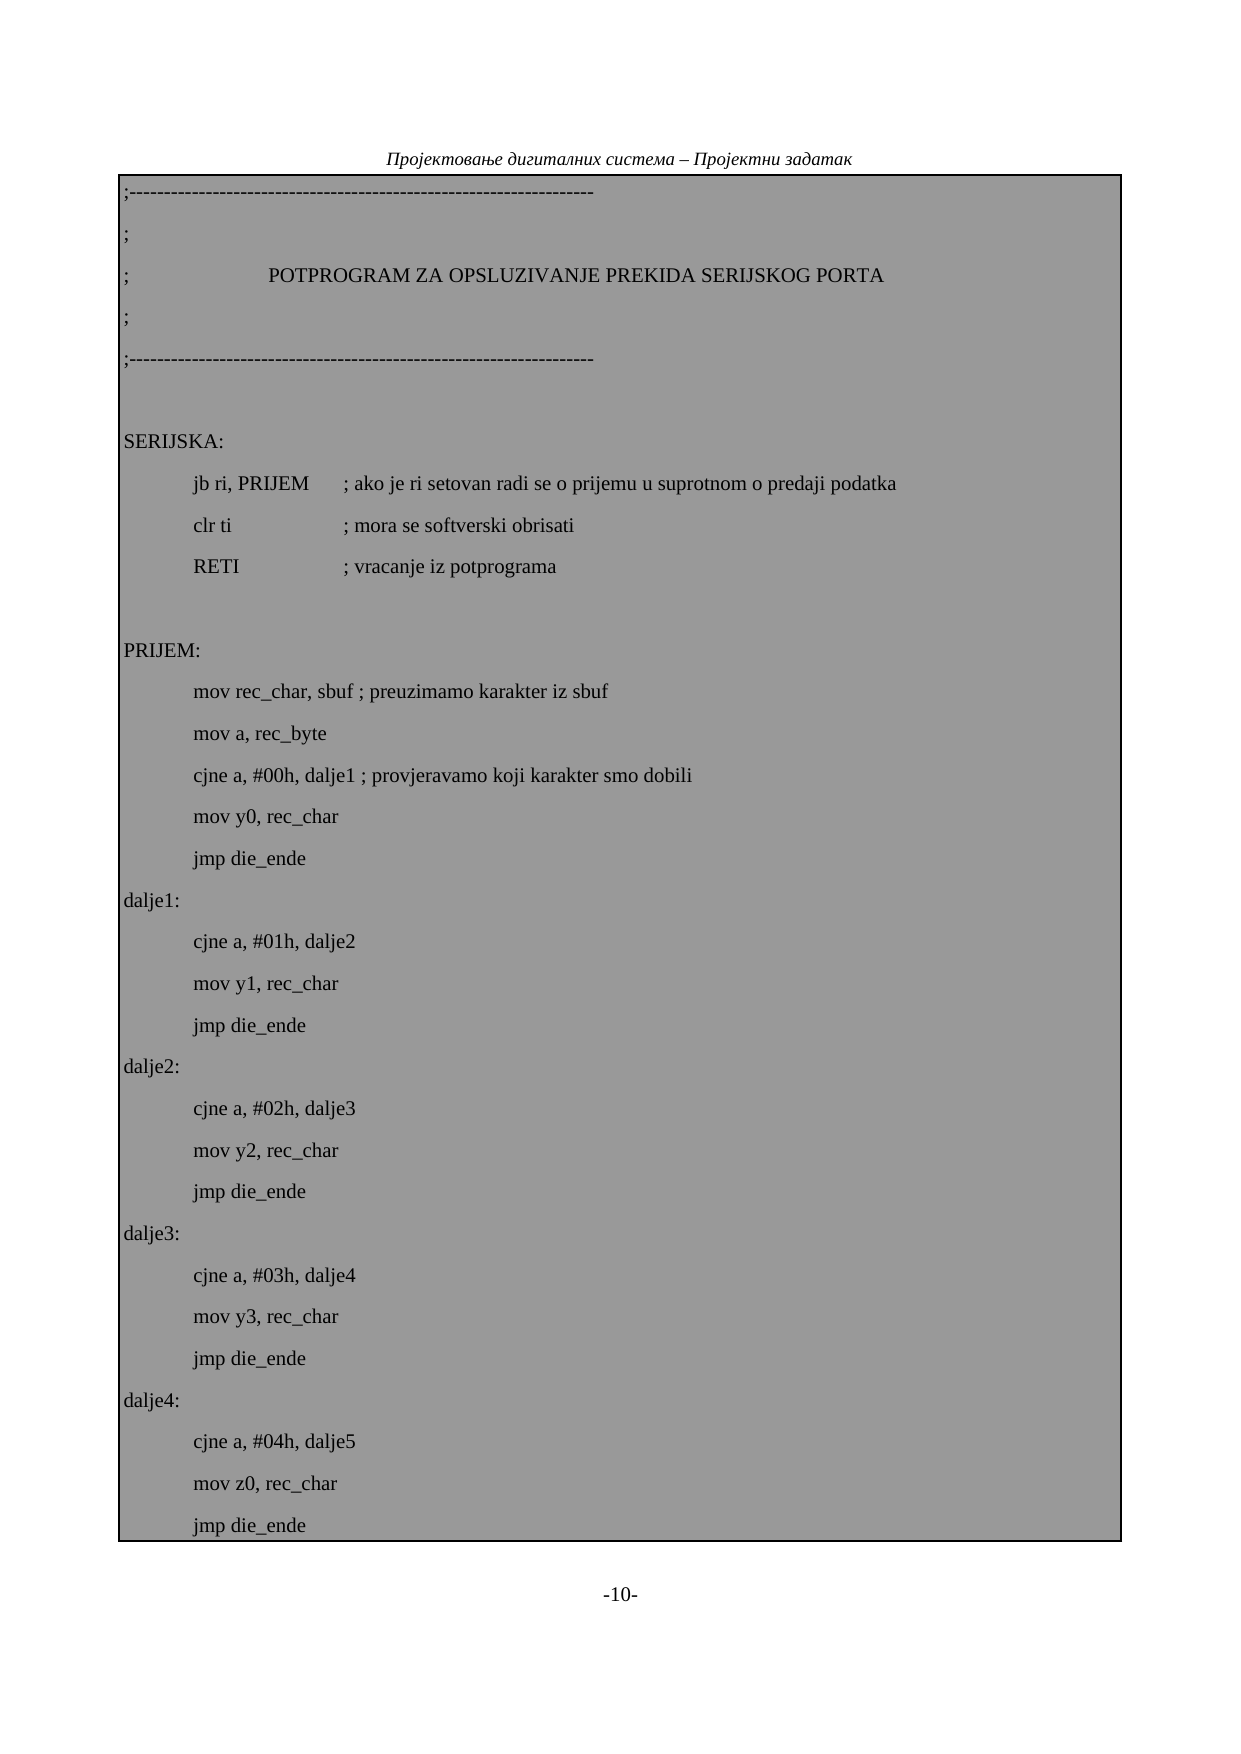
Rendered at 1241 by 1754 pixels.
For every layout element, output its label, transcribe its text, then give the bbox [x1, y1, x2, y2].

text cjne a, #04h, dalje5 [120, 1424, 1120, 1459]
text jb ri, PRIJEM ; ako je ri setovan radi se o prijemu u suprotnom o predaji podatka [120, 466, 1120, 500]
text ; [120, 299, 1120, 334]
text jmp die_ende [120, 1174, 1120, 1209]
text jmp die_ende [120, 1341, 1120, 1375]
text jmp die_ende [120, 1008, 1120, 1042]
text ; POTPROGRAM ZA OPSLUZIVANJE PREKIDA SERIJSKOG PORTA [120, 258, 1120, 292]
text mov a, rec_byte [120, 716, 1120, 750]
text cjne a, #00h, dalje1 ; provjeravamo koji karakter smo dobili [120, 758, 1120, 792]
text ;------------------------------------------------------------------- [120, 341, 1120, 375]
text jmp die_ende [120, 841, 1120, 875]
text dalje2: [120, 1049, 1120, 1084]
text PRIJEM: [120, 633, 1120, 667]
text dalje4: [120, 1383, 1120, 1417]
text cjne a, #03h, dalje4 [120, 1258, 1120, 1292]
text mov z0, rec_char [120, 1466, 1120, 1500]
text dalje1: [120, 883, 1120, 917]
text mov y1, rec_char [120, 966, 1120, 1000]
text mov y0, rec_char [120, 799, 1120, 834]
text mov y2, rec_char [120, 1133, 1120, 1167]
text mov rec_char, sbuf ; preuzimamo karakter iz sbuf [120, 674, 1120, 709]
text SERIJSKA: [120, 424, 1120, 459]
text jmp die_ende [120, 1508, 1120, 1540]
text mov y3, rec_char [120, 1299, 1120, 1334]
text RETI ; vracanje iz potprograma [120, 549, 1120, 584]
text cjne a, #01h, dalje2 [120, 924, 1120, 959]
text dalje3: [120, 1216, 1120, 1250]
text clr ti ; mora se softverski obrisati [120, 508, 1120, 542]
text cjne a, #02h, dalje3 [120, 1091, 1120, 1125]
text ;------------------------------------------------------------------- [120, 176, 1120, 209]
text ; [120, 216, 1120, 250]
